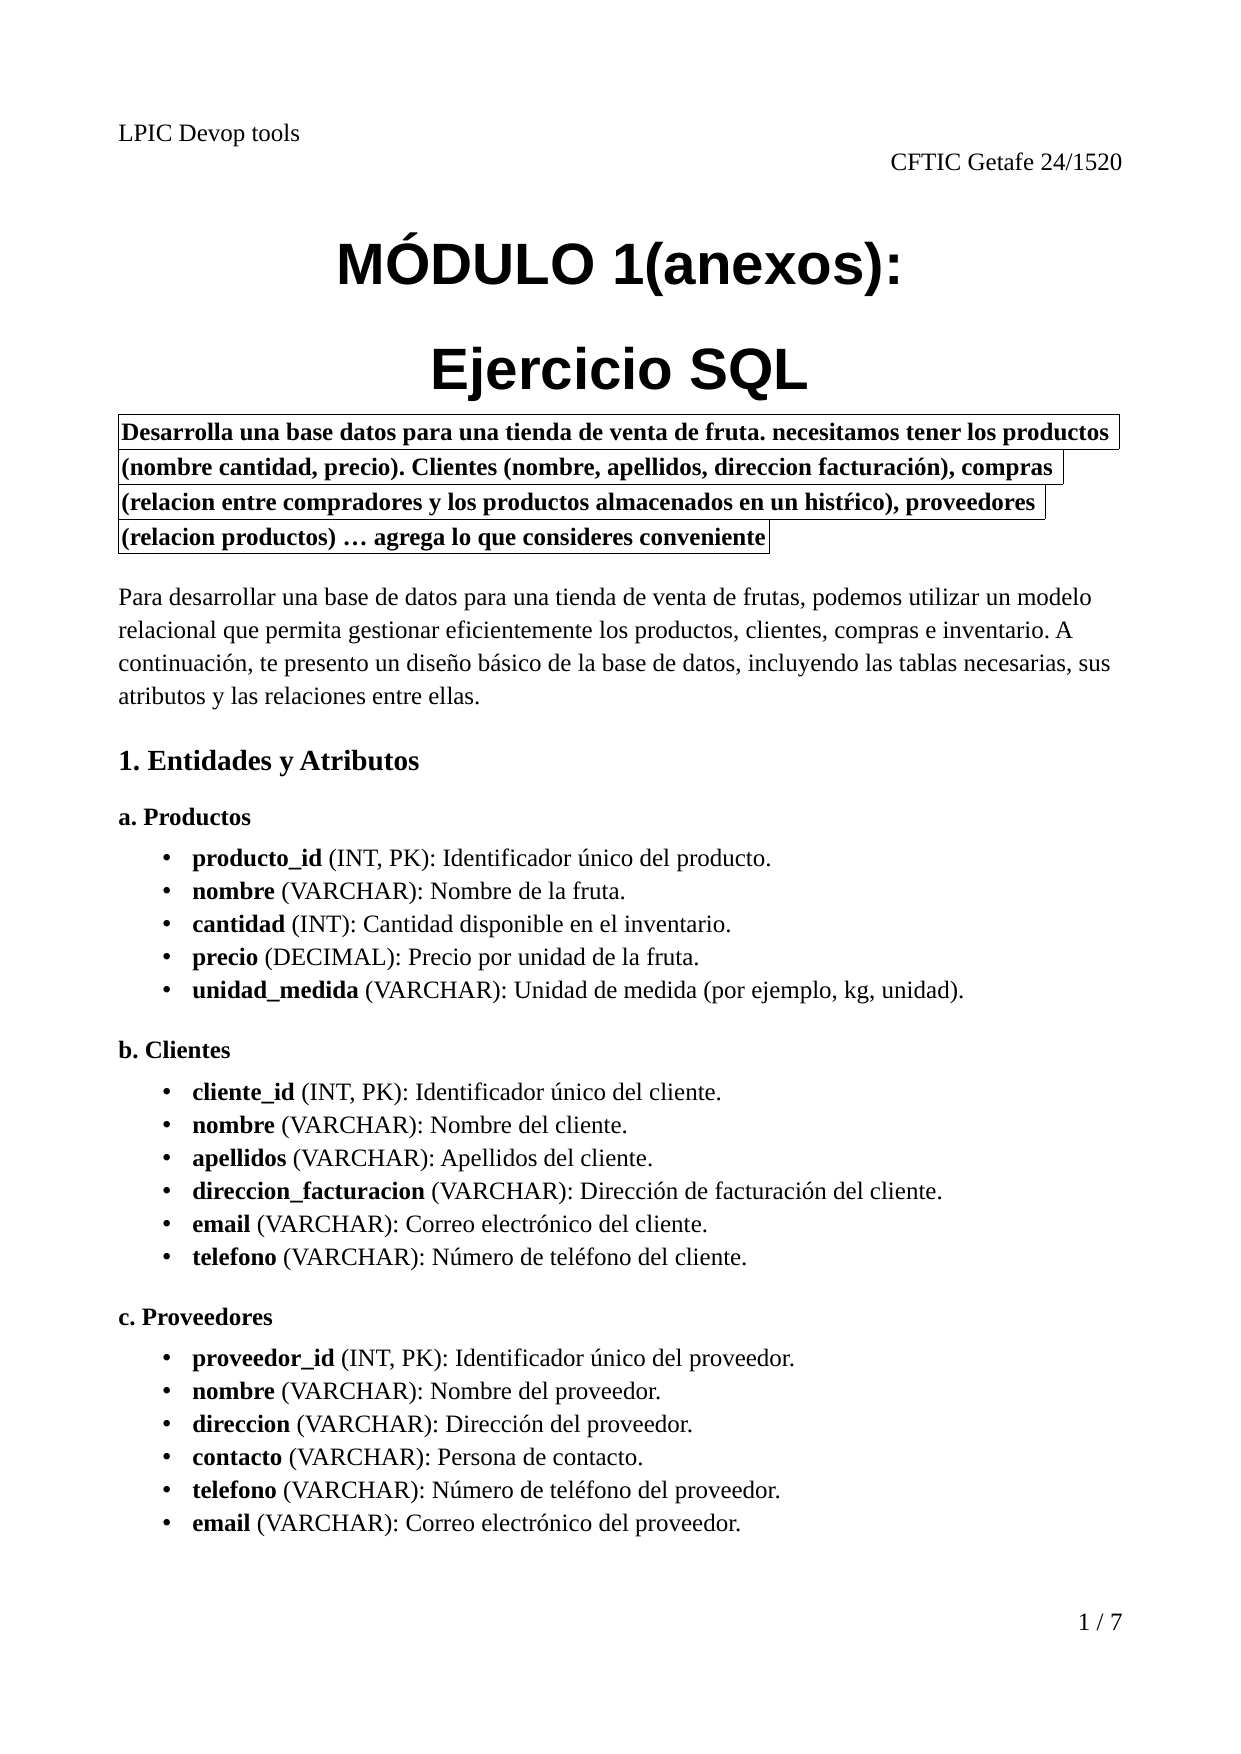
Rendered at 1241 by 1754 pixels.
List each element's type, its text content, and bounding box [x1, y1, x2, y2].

list nombre (VARCHAR): Nombre del proveedor. [162, 1376, 1122, 1405]
subtitle c. Proveedores [118, 1302, 1122, 1331]
list nombre (VARCHAR): Nombre de la fruta. [162, 876, 1122, 905]
subtitle b. Clientes [118, 1035, 1122, 1064]
list email (VARCHAR): Correo electrónico del cliente. [162, 1209, 1122, 1237]
title Ejercicio SQL [118, 335, 1122, 402]
list apellidos (VARCHAR): Apellidos del cliente. [162, 1143, 1122, 1171]
list producto_id (INT, PK): Identificador único del producto. [162, 843, 1122, 872]
list cliente_id (INT, PK): Identificador único del cliente. [162, 1077, 1122, 1105]
list precio (DECIMAL): Precio por unidad de la fruta. [162, 942, 1122, 971]
list nombre (VARCHAR): Nombre del cliente. [162, 1110, 1122, 1138]
list direccion_facturacion (VARCHAR): Dirección de facturación del cliente. [162, 1176, 1122, 1204]
subtitle 1. Entidades y Atributos [118, 743, 1122, 777]
list email (VARCHAR): Correo electrónico del proveedor. [162, 1508, 1122, 1537]
list unidad_medida (VARCHAR): Unidad de medida (por ejemplo, kg, unidad). [162, 975, 1122, 1004]
list direccion (VARCHAR): Dirección del proveedor. [162, 1409, 1122, 1438]
list contacto (VARCHAR): Persona de contacto. [162, 1442, 1122, 1471]
subtitle a. Productos [118, 802, 1122, 831]
list telefono (VARCHAR): Número de teléfono del proveedor. [162, 1475, 1122, 1504]
list cantidad (INT): Cantidad disponible en el inventario. [162, 909, 1122, 938]
list telefono (VARCHAR): Número de teléfono del cliente. [162, 1242, 1122, 1271]
text Para desarrollar una base de datos para una tienda de venta de frutas, podemos utilizar un modelo relacional que permita gestionar eficientemente los productos, clientes, compras e inventario. A continuación, te presento un diseño básico de la base de datos, incluyendo las tablas necesarias, sus atributos y las relaciones entre ellas. [118, 582, 1122, 710]
title MÓDULO 1(anexos): [118, 230, 1122, 297]
list proveedor_id (INT, PK): Identificador único del proveedor. [162, 1343, 1122, 1372]
text Desarrolla una base datos para una tienda de venta de fruta. necesitamos tener los productos (nombre cantidad, precio). Clientes (nombre, apellidos, direccion facturación), compras (relacion entre compradores y los productos almacenados en un histŕico), proveedores (relacion productos) … agrega lo que consideres conveniente [119, 414, 1122, 553]
